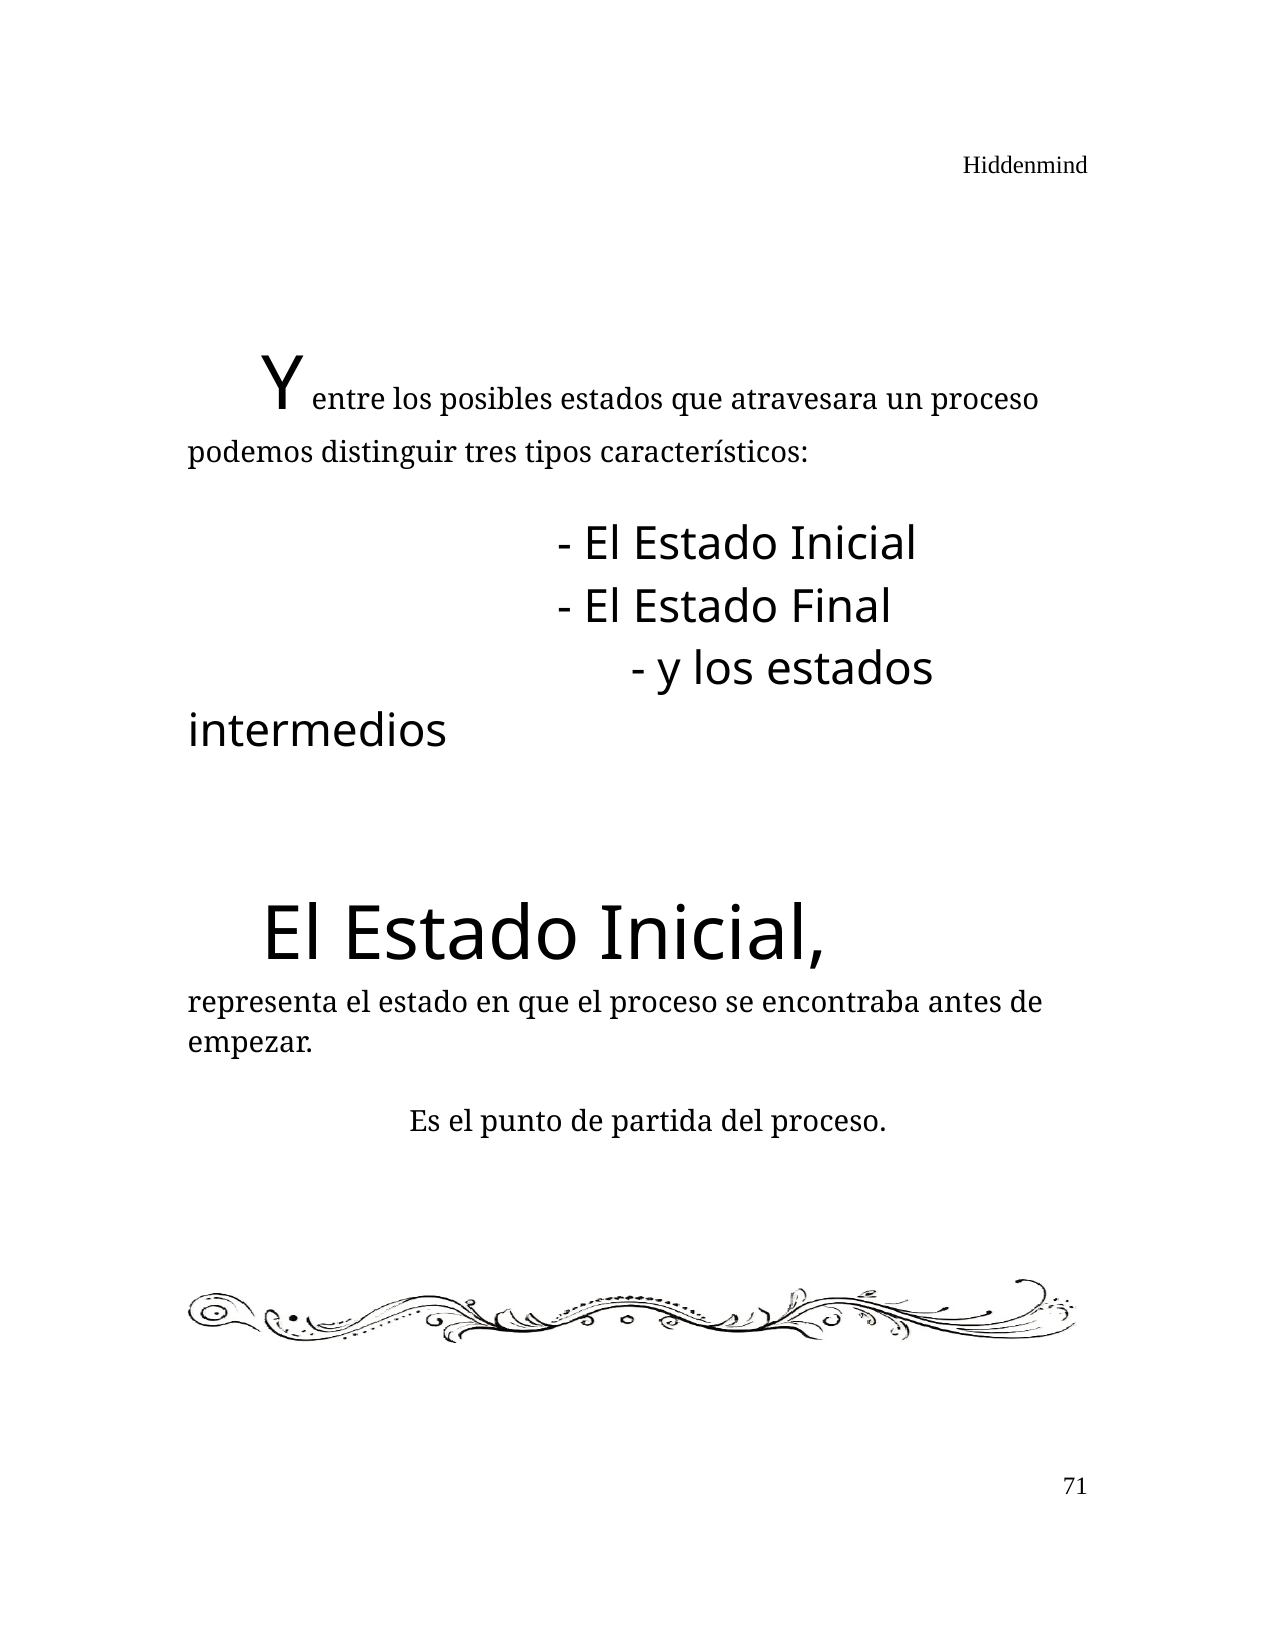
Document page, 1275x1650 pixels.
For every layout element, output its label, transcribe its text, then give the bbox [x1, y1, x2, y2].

picture [187, 1278, 1077, 1344]
text Y entre los posibles estados que atravesara un proceso [187, 329, 1087, 431]
text - El Estado Final [187, 573, 1087, 635]
text podemos distinguir tres tipos característicos: [187, 431, 1087, 471]
text Es el punto de partida del proceso. [187, 1101, 1087, 1140]
text representa el estado en que el proceso se encontraba antes de empezar. [187, 981, 1087, 1061]
text - y los estados intermedios [187, 635, 1087, 760]
text - El Estado Inicial [187, 511, 1087, 573]
text El Estado Inicial, [187, 879, 1087, 981]
